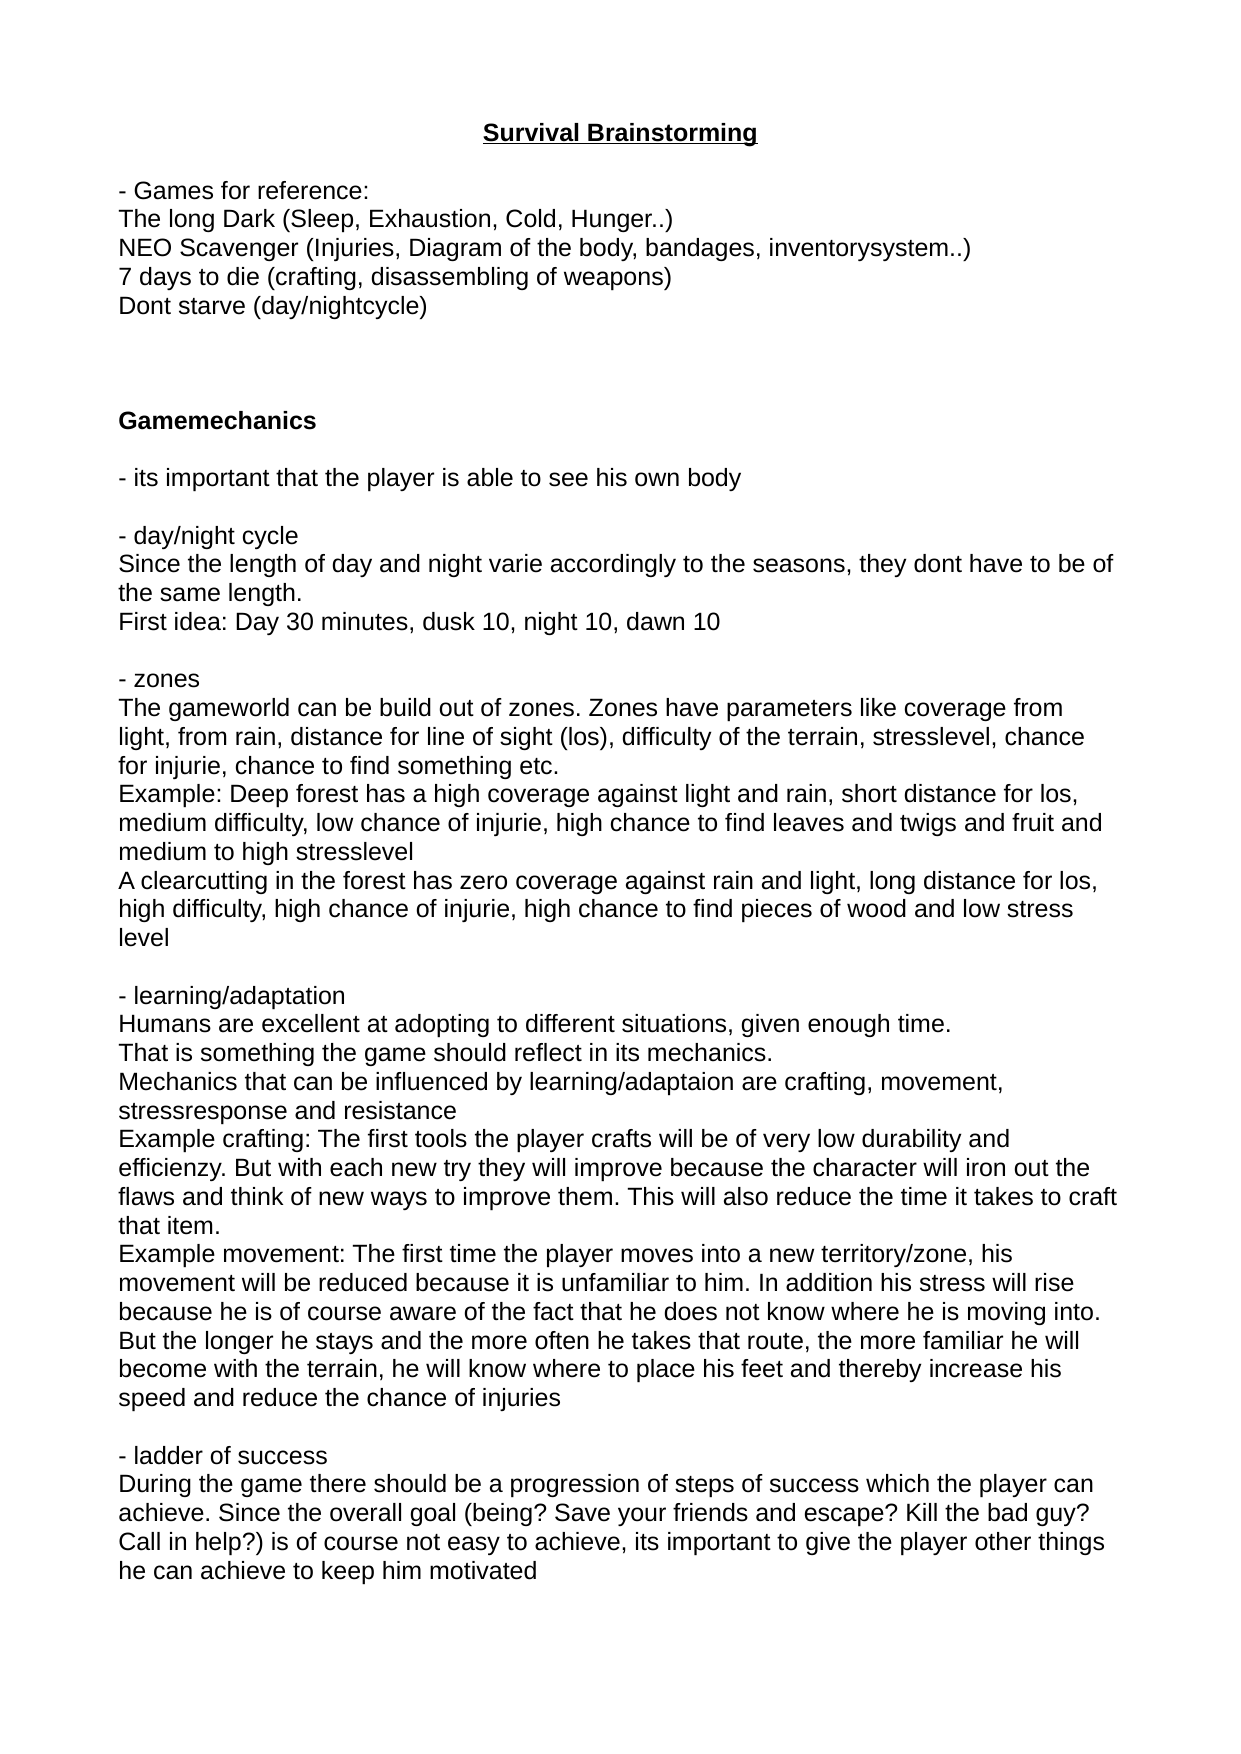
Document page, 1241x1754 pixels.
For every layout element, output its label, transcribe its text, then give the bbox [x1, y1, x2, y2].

text 7 days to die (crafting, disassembling of weapons) [118, 262, 1122, 291]
text - its important that the player is able to see his own body [118, 463, 1122, 492]
text Example crafting: The first tools the player crafts will be of very low durability and efficienzy. But with each new try they will improve because the character will iron out the flaws and think of new ways to improve them. This will also reduce the time it takes to craft that item. [118, 1124, 1122, 1239]
text Survival Brainstorming [118, 118, 1122, 147]
text - zones [118, 664, 1122, 693]
text Mechanics that can be influenced by learning/adaptaion are crafting, movement, stressresponse and resistance [118, 1067, 1122, 1124]
text - ladder of success [118, 1441, 1122, 1469]
text But the longer he stays and the more often he takes that route, the more familiar he will become with the terrain, he will know where to place his feet and thereby increase his speed and reduce the chance of injuries [118, 1326, 1122, 1412]
text Since the length of day and night varie accordingly to the seasons, they dont have to be of the same length. [118, 549, 1122, 607]
text That is something the game should reflect in its mechanics. [118, 1038, 1122, 1067]
text - learning/adaptation [118, 981, 1122, 1009]
text - Games for reference: [118, 176, 1122, 204]
text Humans are excellent at adopting to different situations, given enough time. [118, 1009, 1122, 1038]
text A clearcutting in the forest has zero coverage against rain and light, long distance for los, high difficulty, high chance of injurie, high chance to find pieces of wood and low stress level [118, 866, 1122, 952]
text NEO Scavenger (Injuries, Diagram of the body, bandages, inventorysystem..) [118, 233, 1122, 262]
text First idea: Day 30 minutes, dusk 10, night 10, dawn 10 [118, 607, 1122, 636]
text - day/night cycle [118, 521, 1122, 549]
text The gameworld can be build out of zones. Zones have parameters like coverage from light, from rain, distance for line of sight (los), difficulty of the terrain, stresslevel, chance for injurie, chance to find something etc. [118, 693, 1122, 779]
text During the game there should be a progression of steps of success which the player can achieve. Since the overall goal (being? Save your friends and escape? Kill the bad guy? Call in help?) is of course not easy to achieve, its important to give the player other things he can achieve to keep him motivated [118, 1469, 1122, 1584]
text Example movement: The first time the player moves into a new territory/zone, his movement will be reduced because it is unfamiliar to him. In addition his stress will rise because he is of course aware of the fact that he does not know where he is moving into. [118, 1239, 1122, 1326]
text Gamemechanics [118, 406, 1122, 434]
text The long Dark (Sleep, Exhaustion, Cold, Hunger..) [118, 204, 1122, 233]
text Dont starve (day/nightcycle) [118, 291, 1122, 319]
text Example: Deep forest has a high coverage against light and rain, short distance for los, medium difficulty, low chance of injurie, high chance to find leaves and twigs and fruit and medium to high stresslevel [118, 779, 1122, 866]
